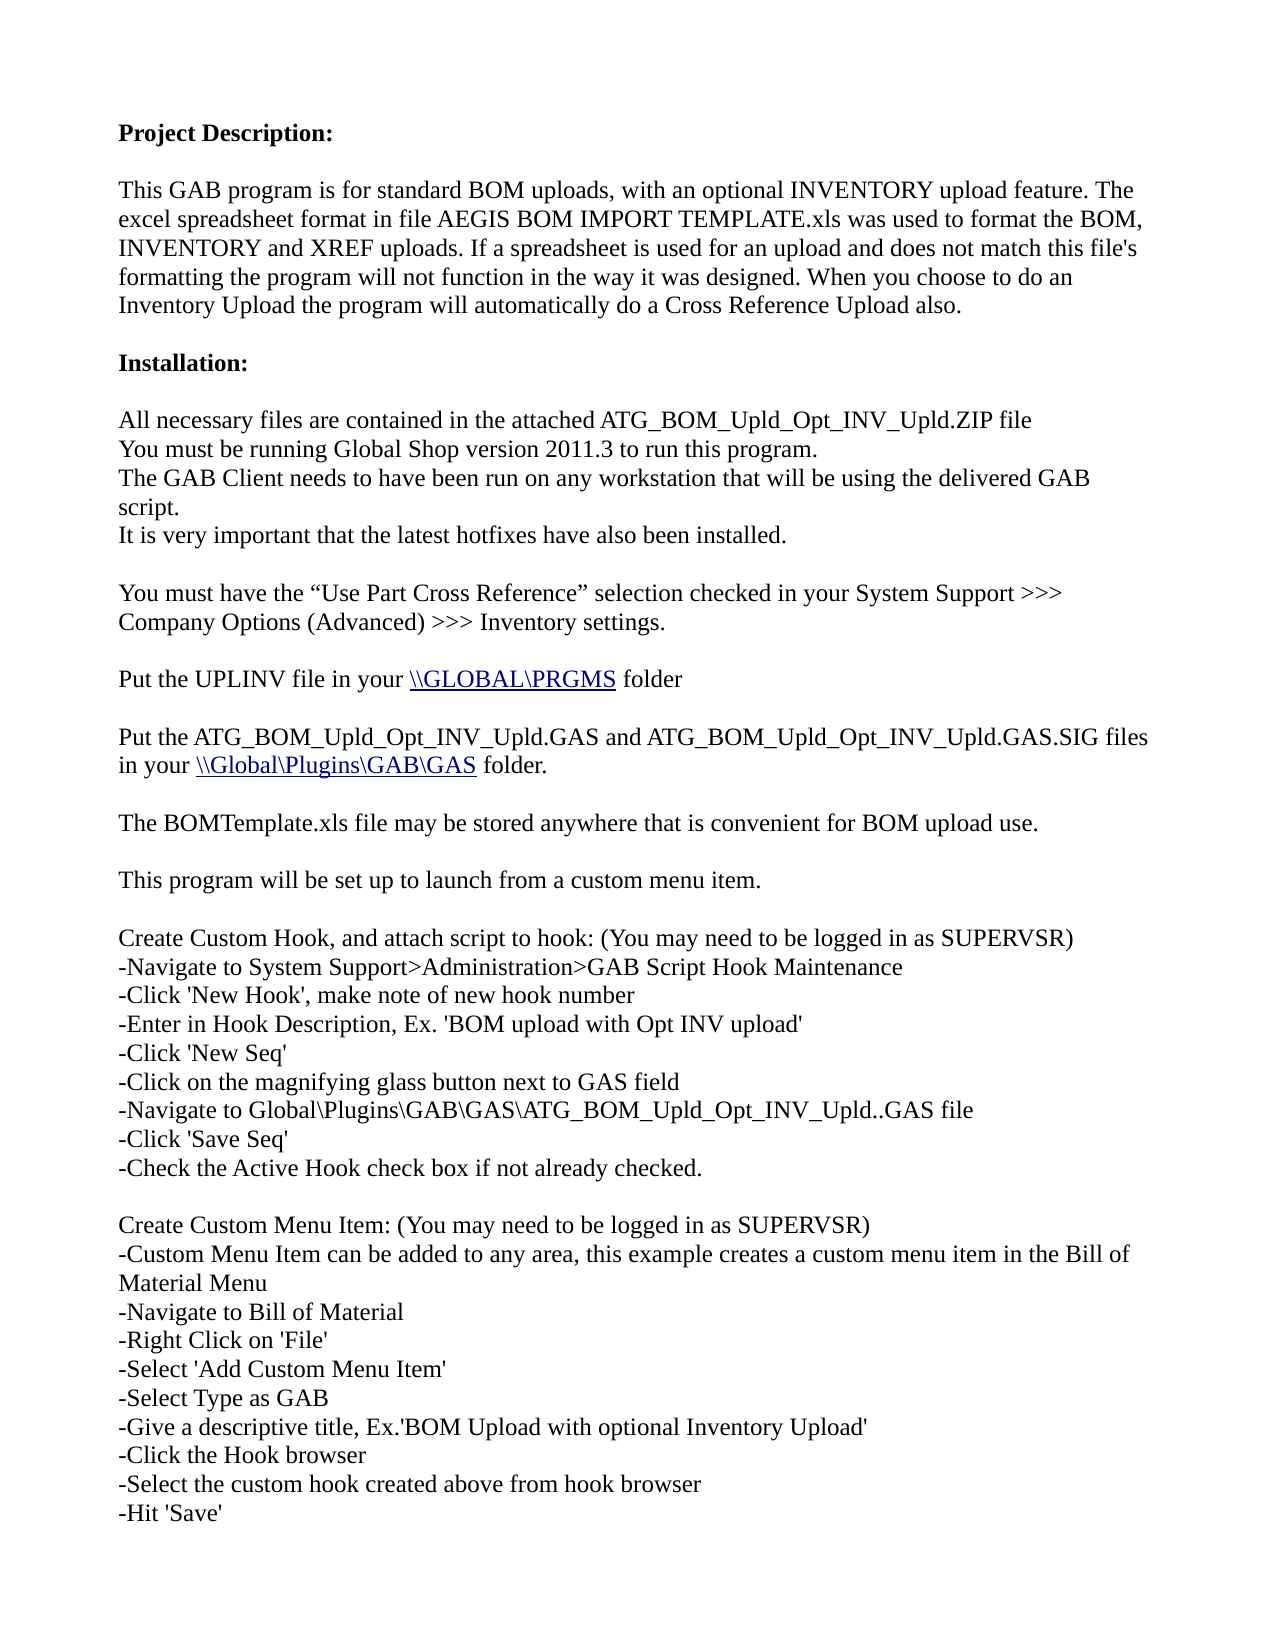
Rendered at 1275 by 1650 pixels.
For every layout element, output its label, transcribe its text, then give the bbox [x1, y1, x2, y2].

text Put the ATG_BOM_Upld_Opt_INV_Upld.GAS and ATG_BOM_Upld_Opt_INV_Upld.GAS.SIG files in your \\Global\Plugins\GAB\GAS folder. [118, 722, 1157, 779]
text -Navigate to Bill of Material [118, 1297, 1157, 1326]
text -Enter in Hook Description, Ex. 'BOM upload with Opt INV upload' [118, 1009, 1157, 1038]
text -Custom Menu Item can be added to any area, this example creates a custom menu item in the Bill of Material Menu [118, 1239, 1157, 1297]
text Project Description: [118, 118, 1157, 147]
text This program will be set up to launch from a custom menu item. [118, 866, 1157, 894]
text -Click 'Save Seq' [118, 1124, 1157, 1153]
text All necessary files are contained in the attached ATG_BOM_Upld_Opt_INV_Upld.ZIP file [118, 406, 1157, 434]
text -Check the Active Hook check box if not already checked. [118, 1153, 1157, 1182]
text You must have the “Use Part Cross Reference” selection checked in your System Support >>> Company Options (Advanced) >>> Inventory settings. [118, 578, 1157, 636]
text Put the UPLINV file in your \\GLOBAL\PRGMS folder [118, 664, 1157, 693]
text Installation: [118, 348, 1157, 377]
text -Click 'New Seq' [118, 1038, 1157, 1067]
text You must be running Global Shop version 2011.3 to run this program. [118, 434, 1157, 463]
text Create Custom Menu Item: (You may need to be logged in as SUPERVSR) [118, 1211, 1157, 1239]
text -Click 'New Hook', make note of new hook number [118, 981, 1157, 1009]
text -Click on the magnifying glass button next to GAS field [118, 1067, 1157, 1096]
text -Navigate to System Support>Administration>GAB Script Hook Maintenance [118, 952, 1157, 981]
text The BOMTemplate.xls file may be stored anywhere that is convenient for BOM upload use. [118, 808, 1157, 837]
text -Navigate to Global\Plugins\GAB\GAS\ATG_BOM_Upld_Opt_INV_Upld..GAS file [118, 1096, 1157, 1124]
text -Give a descriptive title, Ex.'BOM Upload with optional Inventory Upload' [118, 1412, 1157, 1441]
text It is very important that the latest hotfixes have also been installed. [118, 521, 1157, 549]
text -Right Click on 'File' [118, 1326, 1157, 1354]
text This GAB program is for standard BOM uploads, with an optional INVENTORY upload feature. The excel spreadsheet format in file AEGIS BOM IMPORT TEMPLATE.xls was used to format the BOM, INVENTORY and XREF uploads. If a spreadsheet is used for an upload and does not match this file's formatting the program will not function in the way it was designed. When you choose to do an Inventory Upload the program will automatically do a Cross Reference Upload also. [118, 176, 1157, 319]
text -Select 'Add Custom Menu Item' [118, 1354, 1157, 1383]
text -Select Type as GAB [118, 1383, 1157, 1412]
text -Click the Hook browser [118, 1441, 1157, 1469]
text -Hit 'Save' [118, 1498, 1157, 1527]
text The GAB Client needs to have been run on any workstation that will be using the delivered GAB script. [118, 463, 1157, 521]
text Create Custom Hook, and attach script to hook: (You may need to be logged in as SUPERVSR) [118, 923, 1157, 952]
text -Select the custom hook created above from hook browser [118, 1469, 1157, 1498]
